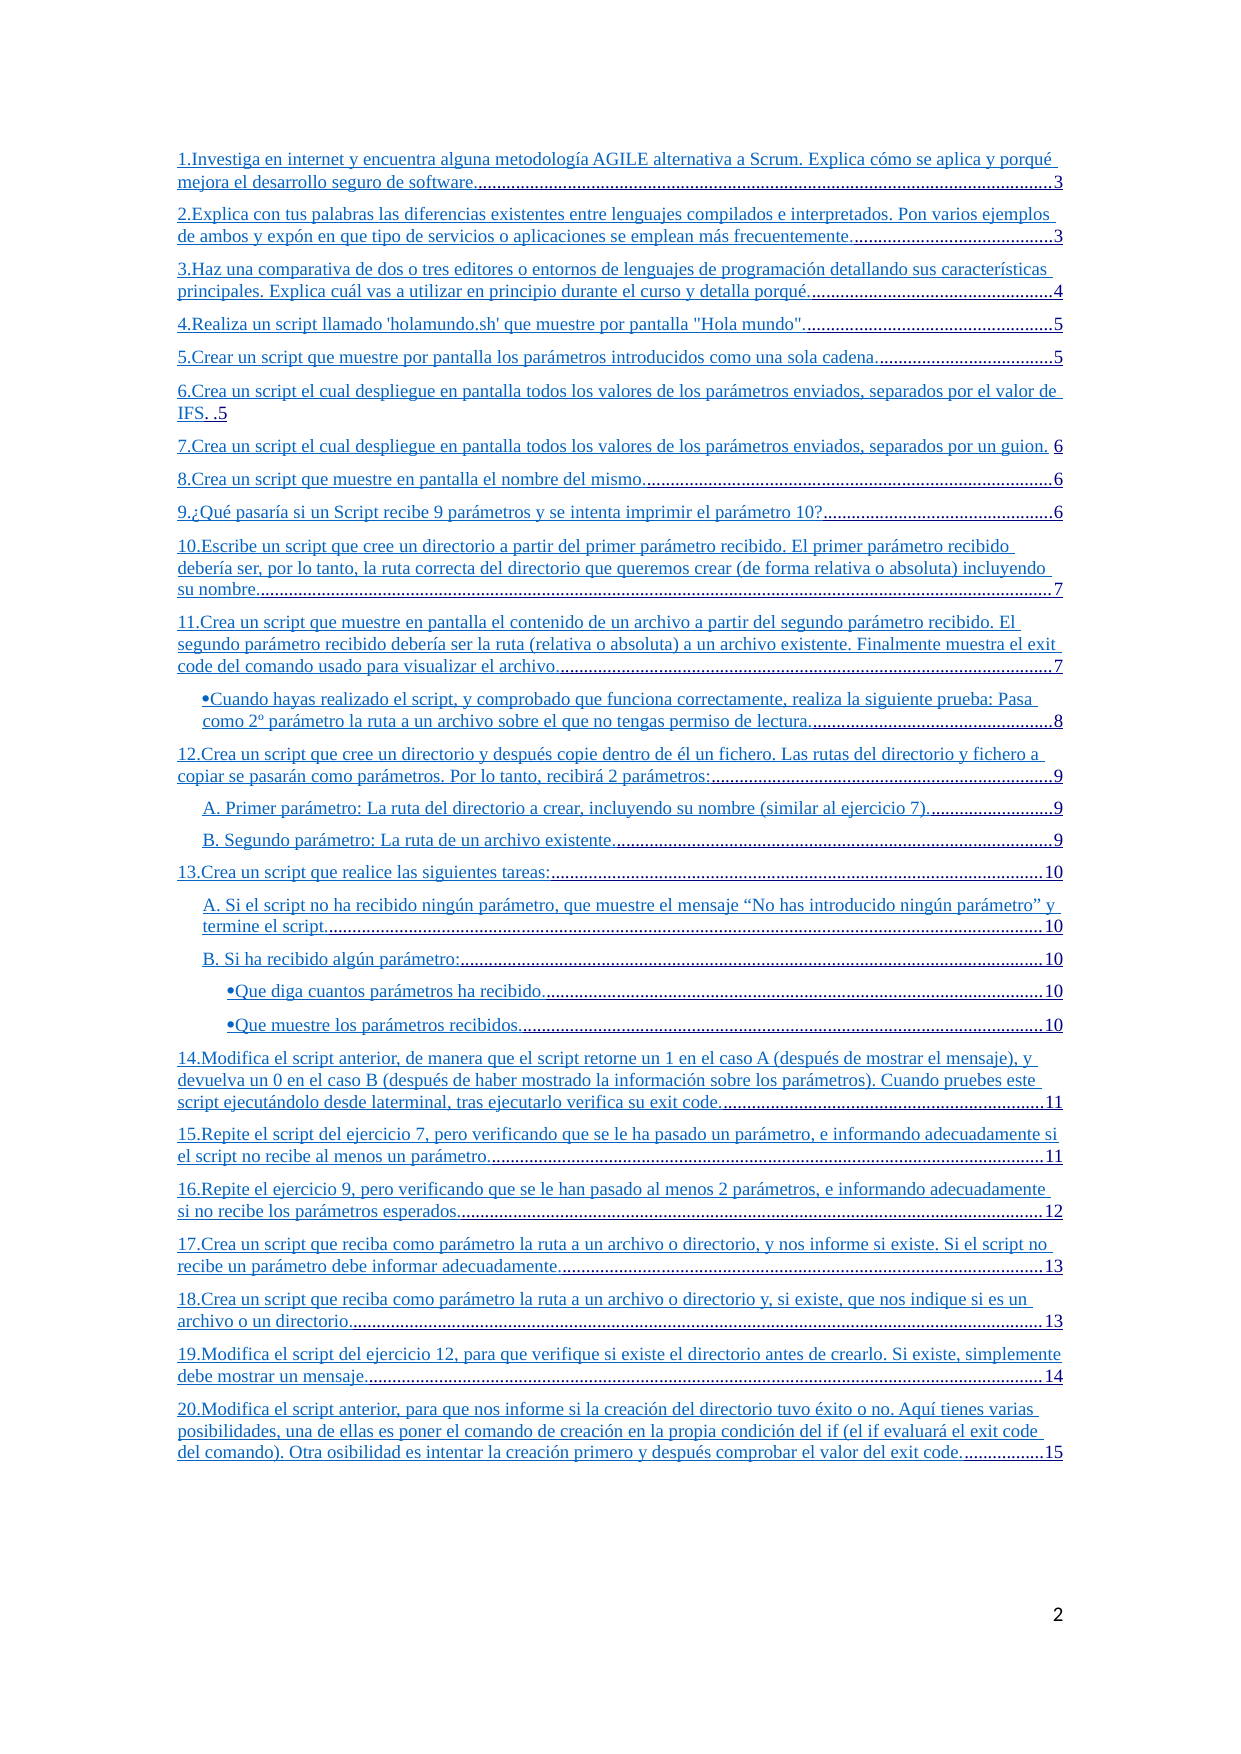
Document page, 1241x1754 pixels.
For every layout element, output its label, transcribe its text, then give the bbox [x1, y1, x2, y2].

text 8. Crea un script que muestre en pantalla el nombre del mismo. 6 [177, 467, 1063, 487]
text  Que muestre los parámetros recibidos. 10 [227, 1013, 1063, 1032]
text 3. Haz una comparativa de dos o tres editores o entornos de lenguajes de programación detallando sus características principales. Explica cuál vas a utilizar en principio durante el curso y detalla porqué. 4 [177, 257, 1063, 299]
text A. Si el script no ha recibido ningún parámetro, que muestre el mensaje “No has introducido ningún parámetro” y termine el script. 10 [202, 894, 1063, 934]
text  Que diga cuantos parámetros ha recibido. 10 [227, 979, 1063, 999]
text 19. Modifica el script del ejercicio 12, para que verifique si existe el directorio antes de crearlo. Si existe, simplemente debe mostrar un mensaje. 14 [177, 1342, 1063, 1384]
text 15. Repite el script del ejercicio 7, pero verificando que se le ha pasado un parámetro, e informando adecuadamente si el script no recibe al menos un parámetro. 11 [177, 1122, 1063, 1164]
text 9. ¿Qué pasaría si un Script recibe 9 parámetros y se intenta imprimir el parámetro 10? 6 [177, 501, 1063, 520]
text 6. Crea un script el cual despliegue en pantalla todos los valores de los parámetros enviados, separados por el valor de IFS 5 [177, 379, 1063, 398]
text  Cuando hayas realizado el script, y comprobado que funciona correctamente, realiza la siguiente prueba: Pasa como 2º parámetro la ruta a un archivo sobre el que no tengas permiso de lectura. 8 [202, 687, 1063, 728]
text 7. Crea un script el cual despliegue en pantalla todos los valores de los parámetros enviados, separados por un guion. 6 [177, 434, 1063, 457]
text 2. Explica con tus palabras las diferencias existentes entre lenguajes compilados e interpretados. Pon varios ejemplos de ambos y expón en que tipo de servicios o aplicaciones se emplean más frecuentemente. 3 [177, 202, 1063, 244]
text 4. Realiza un script llamado 'holamundo.sh' que muestre por pantalla "Hola mundo". 5 [177, 312, 1063, 332]
text 5. Crear un script que muestre por pantalla los parámetros introducidos como una sola cadena. 5 [177, 346, 1063, 365]
text 6. Crea un script el cual despliegue en pantalla todos los valores de los parámetros enviados, separados por el valor de IFS 5 [177, 399, 1063, 423]
text 13. Crea un script que realice las siguientes tareas: 10 [177, 861, 1063, 880]
text A. Primer parámetro: La ruta del directorio a crear, incluyendo su nombre (similar al ejercicio 7). 9 [202, 797, 1063, 815]
text 1. Investiga en internet y encuentra alguna metodología AGILE alternativa a Scrum. Explica cómo se aplica y porqué mejora el desarrollo seguro de software. 3 [177, 148, 1063, 189]
text 18. Crea un script que reciba como parámetro la ruta a un archivo o directorio y, si existe, que nos indique si es un archivo o un directorio. 13 [177, 1287, 1063, 1329]
text 11. Crea un script que muestre en pantalla el contenido de un archivo a partir del segundo parámetro recibido. El segundo parámetro recibido debería ser la ruta (relativa o absoluta) a un archivo existente. Finalmente muestra el exit code del comando usado para visualizar el archivo. 7 [177, 610, 1063, 673]
text 20. Modifica el script anterior, para que nos informe si la creación del directorio tuvo éxito o no. Aquí tienes varias posibilidades, una de ellas es poner el comando de creación en la propia condición del if (el if evaluará el exit code del comando). Otra osibilidad es intentar la creación primero y después comprobar el valor del exit code. 15 [177, 1397, 1063, 1460]
text B. Si ha recibido algún parámetro: 10 [202, 947, 1063, 966]
text 10. Escribe un script que cree un directorio a partir del primer parámetro recibido. El primer parámetro recibido debería ser, por lo tanto, la ruta correcta del directorio que queremos crear (de forma relativa o absoluta) incluyendo su nombre. 7 [177, 534, 1063, 597]
text 17. Crea un script que reciba como parámetro la ruta a un archivo o directorio, y nos informe si existe. Si el script no recibe un parámetro debe informar adecuadamente. 13 [177, 1232, 1063, 1274]
text 16. Repite el ejercicio 9, pero verificando que se le han pasado al menos 2 parámetros, e informando adecuadamente si no recibe los parámetros esperados. 12 [177, 1177, 1063, 1219]
text 14. Modifica el script anterior, de manera que el script retorne un 1 en el caso A (después de mostrar el mensaje), y devuelva un 0 en el caso B (después de haber mostrado la información sobre los parámetros). Cuando pruebes este script ejecutándolo desde laterminal, tras ejecutarlo verifica su exit code. 11 [177, 1046, 1063, 1109]
text 12. Crea un script que cree un directorio y después copie dentro de él un fichero. Las rutas del directorio y fichero a copiar se pasarán como parámetros. Por lo tanto, recibirá 2 parámetros: 9 [177, 742, 1063, 783]
text B. Segundo parámetro: La ruta de un archivo existente. 9 [202, 828, 1063, 847]
